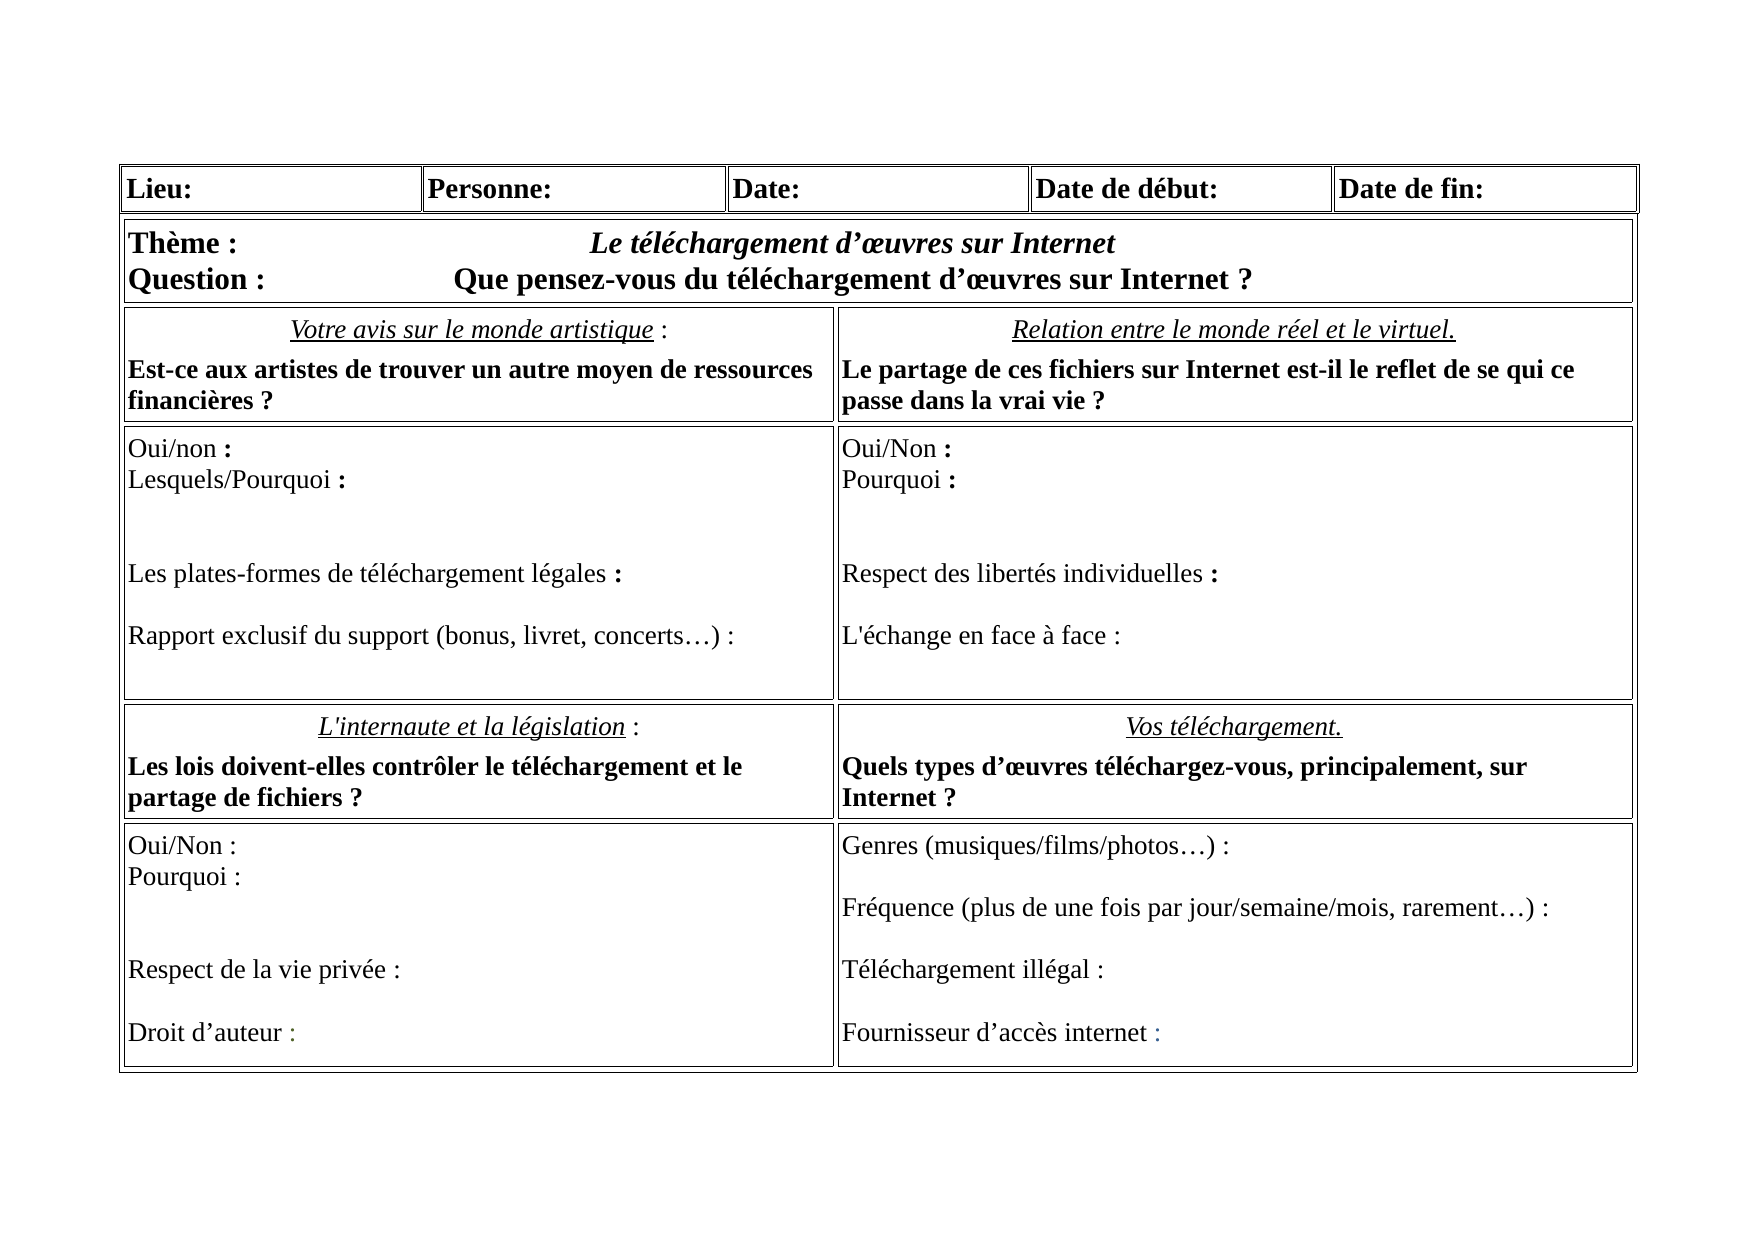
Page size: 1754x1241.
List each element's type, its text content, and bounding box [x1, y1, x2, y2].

table_header Personne: [424, 167, 725, 211]
table_header Date de début: [1032, 167, 1331, 211]
table_cell Relation entre le monde réel et le virtuel. Le partage de ces fichiers sur Internet est-il le reflet de se qui ce passe dans la vrai vie ? [836, 302, 1634, 421]
table_header Lieu: [122, 167, 421, 211]
table_cell Oui/Non : Pourquoi : Respect des libertés individuelles : L'échange en face à face : [836, 421, 1634, 699]
table_cell Oui/Non : Pourquoi : Respect de la vie privée : Droit d’auteur : [122, 818, 836, 1066]
table_cell L'internaute et la législation : Les lois doivent-elles contrôler le téléchargement et le partage de fichiers ? [122, 699, 836, 818]
table_cell Oui/non : Lesquels/Pourquoi : Les plates-formes de téléchargement légales : Rapport exclusif du support (bonus, livret, concerts…) : [122, 421, 836, 699]
table_header Thème : Le téléchargement d’œuvres sur Internet Question : Que pensez-vous du téléchargement d’œuvres sur Internet ? [122, 214, 1634, 302]
table_cell Genres (musiques/films/photos…) : Fréquence (plus de une fois par jour/semaine/mois, rarement…) : Téléchargement illégal : Fournisseur d’accès internet : [836, 818, 1634, 1066]
table_header Date: [729, 167, 1028, 211]
table_cell Votre avis sur le monde artistique : Est-ce aux artistes de trouver un autre moyen de ressources financières ? [122, 302, 836, 421]
table_header Date de fin: [1335, 167, 1636, 211]
table_cell Vos téléchargement. Quels types d’œuvres téléchargez-vous, principalement, sur Internet ? [836, 699, 1634, 818]
